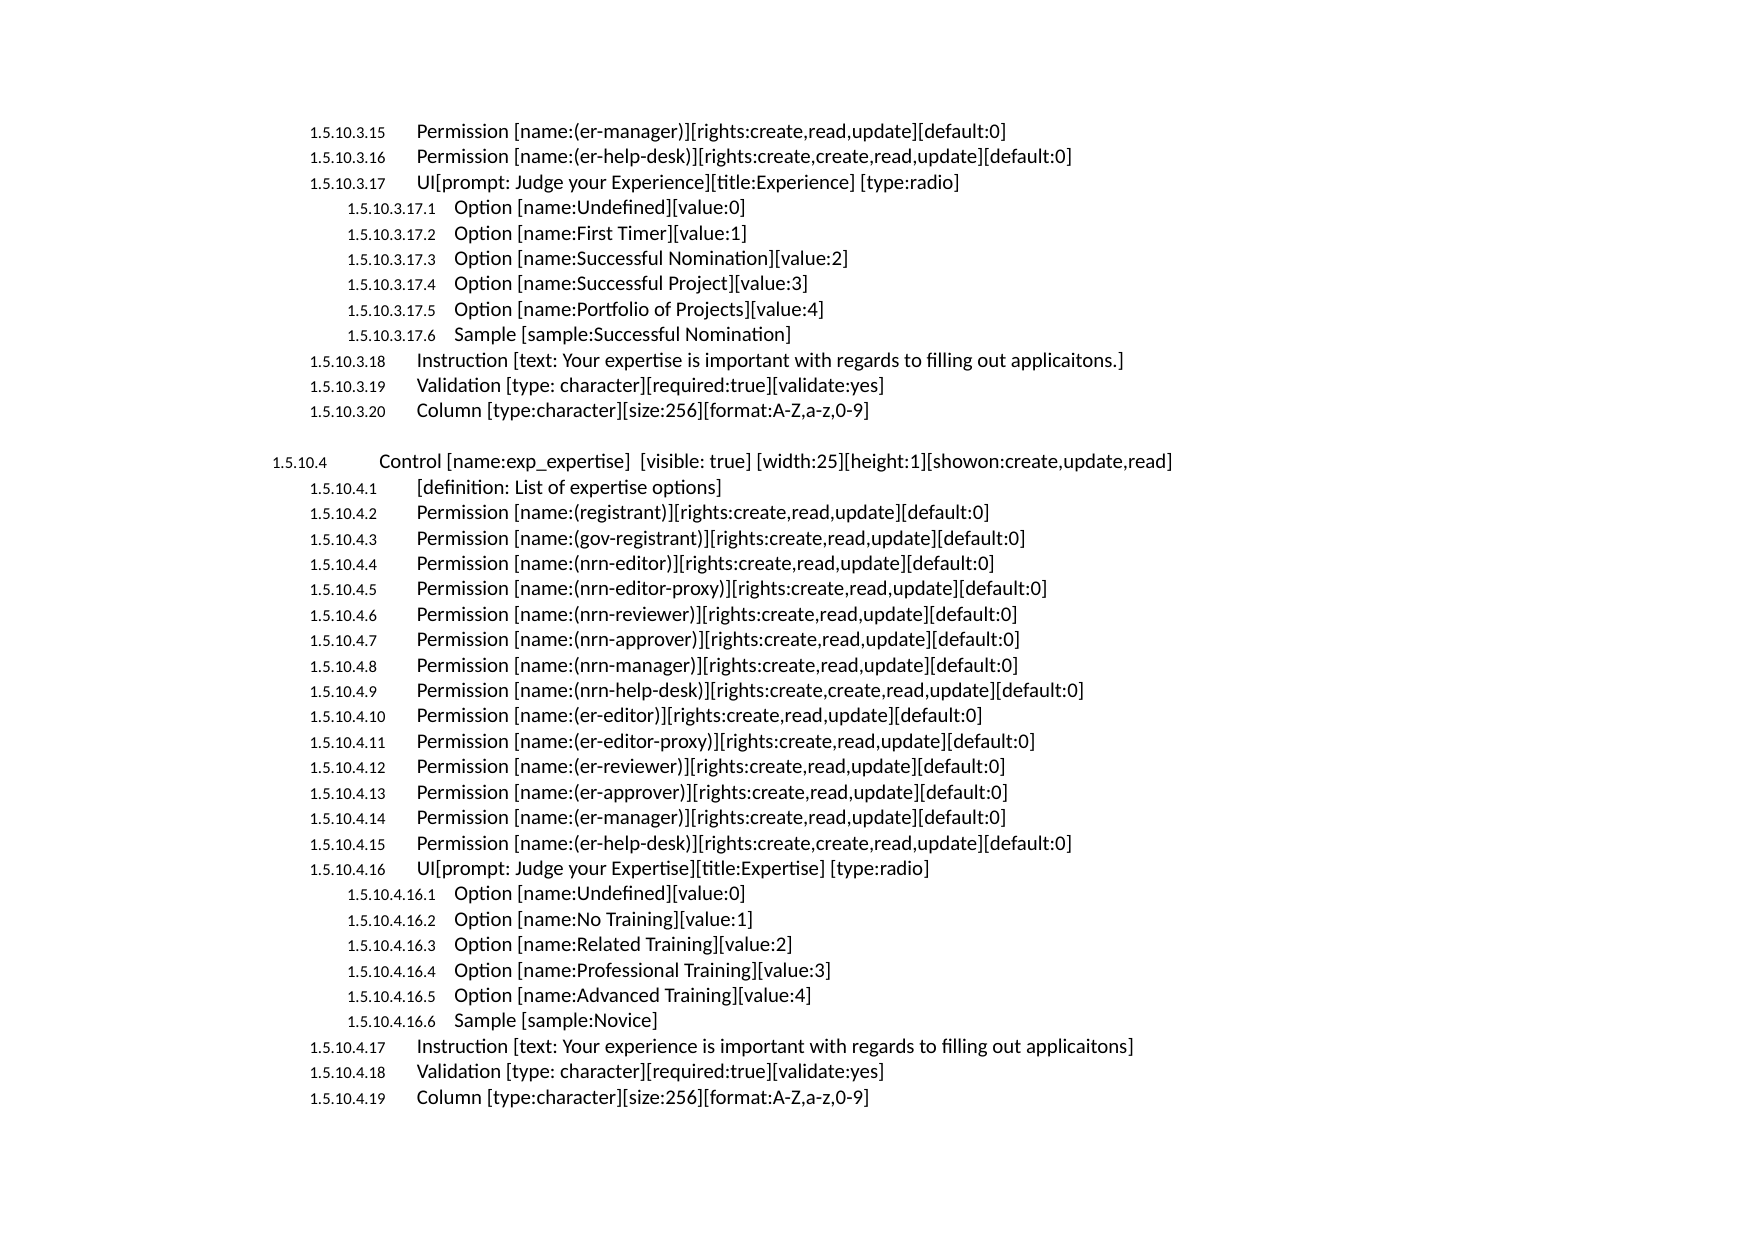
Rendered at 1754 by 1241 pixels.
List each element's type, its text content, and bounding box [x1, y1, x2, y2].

list Option [name:Related Training][value:2] [343, 931, 1636, 957]
list Option [name:Undefined][value:0] [343, 194, 1636, 220]
list Validation [type: character][required:true][validate:yes] [306, 372, 1636, 398]
list UI[prompt: Judge your Experience][title:Experience] [type:radio] [306, 169, 1636, 194]
list Column [type:character][size:256][format:A-Z,a-z,0-9] [306, 398, 1636, 423]
list Permission [name:(gov-registrant)][rights:create,read,update][default:0] [306, 525, 1636, 550]
list UI[prompt: Judge your Expertise][title:Expertise] [type:radio] [306, 855, 1636, 881]
list Permission [name:(er-editor-proxy)][rights:create,read,update][default:0] [306, 728, 1636, 753]
list Option [name:First Timer][value:1] [343, 220, 1636, 245]
list Sample [sample:Novice] [343, 1008, 1636, 1033]
list Permission [name:(er-manager)][rights:create,read,update][default:0] [306, 804, 1636, 830]
list Permission [name:(nrn-editor)][rights:create,read,update][default:0] [306, 550, 1636, 576]
list Permission [name:(er-help-desk)][rights:create,create,read,update][default:0] [306, 830, 1636, 855]
list Permission [name:(er-editor)][rights:create,read,update][default:0] [306, 703, 1636, 728]
list Option [name:No Training][value:1] [343, 906, 1636, 931]
list Instruction [text: Your experience is important with regards to filling out applicaitons] [306, 1033, 1636, 1058]
list Permission [name:(er-approver)][rights:create,read,update][default:0] [306, 779, 1636, 804]
list Permission [name:(er-reviewer)][rights:create,read,update][default:0] [306, 753, 1636, 779]
list Permission [name:(nrn-help-desk)][rights:create,create,read,update][default:0] [306, 677, 1636, 703]
list Permission [name:(nrn-approver)][rights:create,read,update][default:0] [306, 626, 1636, 652]
list Control [name:exp_expertise] [visible: true] [width:25][height:1][showon:create,update,read] [268, 448, 1636, 474]
list Permission [name:(er-help-desk)][rights:create,create,read,update][default:0] [306, 143, 1636, 169]
list Column [type:character][size:256][format:A-Z,a-z,0-9] [306, 1084, 1636, 1109]
list Option [name:Professional Training][value:3] [343, 957, 1636, 982]
list Sample [sample:Successful Nomination] [343, 321, 1636, 347]
list [definition: List of expertise options] [306, 474, 1636, 499]
list Option [name:Successful Nomination][value:2] [343, 245, 1636, 271]
list Permission [name:(er-manager)][rights:create,read,update][default:0] [306, 118, 1636, 143]
list Permission [name:(nrn-reviewer)][rights:create,read,update][default:0] [306, 601, 1636, 626]
list Permission [name:(nrn-manager)][rights:create,read,update][default:0] [306, 652, 1636, 677]
list Option [name:Portfolio of Projects][value:4] [343, 296, 1636, 321]
list Permission [name:(registrant)][rights:create,read,update][default:0] [306, 499, 1636, 525]
list Instruction [text: Your expertise is important with regards to filling out applicaitons.] [306, 347, 1636, 372]
list Validation [type: character][required:true][validate:yes] [306, 1058, 1636, 1084]
list Option [name:Advanced Training][value:4] [343, 982, 1636, 1008]
list Permission [name:(nrn-editor-proxy)][rights:create,read,update][default:0] [306, 576, 1636, 601]
list Option [name:Undefined][value:0] [343, 881, 1636, 906]
list Option [name:Successful Project][value:3] [343, 271, 1636, 296]
